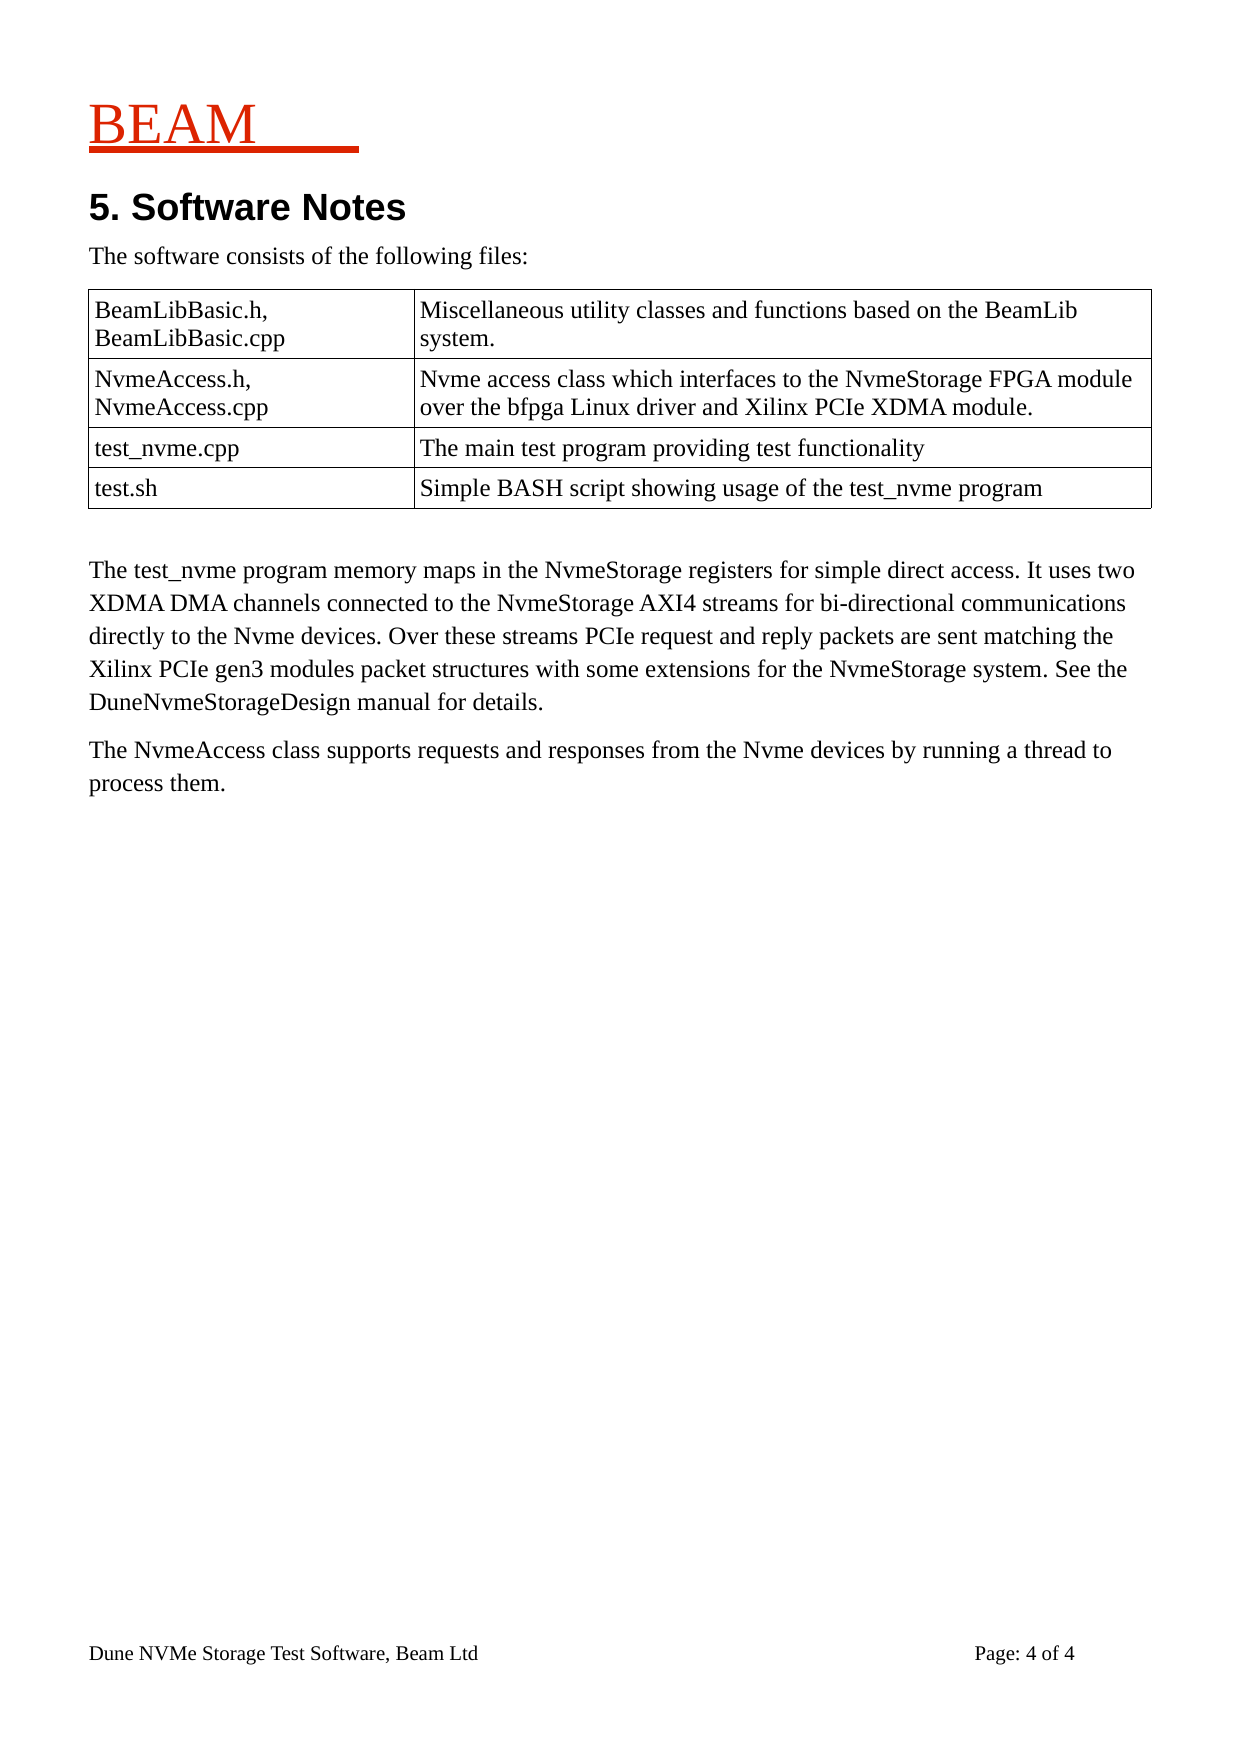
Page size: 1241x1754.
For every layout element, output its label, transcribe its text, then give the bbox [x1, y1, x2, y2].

table_header Miscellaneous utility classes and functions based on the BeamLib system. [415, 290, 1151, 358]
table_cell Nvme access class which interfaces to the NvmeStorage FPGA module over the bfpga Linux driver and Xilinx PCIe XDMA module. [415, 359, 1151, 427]
table_cell test_nvme.cpp [89, 428, 414, 467]
table_cell test.sh [89, 468, 414, 508]
text The NvmeAccess class supports requests and responses from the Nvme devices by running a thread to process them. [88, 735, 1152, 797]
table_cell NvmeAccess.h, NvmeAccess.cpp [89, 359, 414, 427]
subtitle Software Notes [88, 185, 1152, 229]
table_header BeamLibBasic.h, BeamLibBasic.cpp [89, 290, 414, 358]
table_cell The main test program providing test functionality [415, 428, 1151, 467]
text The software consists of the following files: [88, 241, 1152, 270]
text The test_nvme program memory maps in the NvmeStorage registers for simple direct access. It uses two XDMA DMA channels connected to the NvmeStorage AXI4 streams for bi-directional communications directly to the Nvme devices. Over these streams PCIe request and reply packets are sent matching the Xilinx PCIe gen3 modules packet structures with some extensions for the NvmeStorage system. See the DuneNvmeStorageDesign manual for details. [88, 555, 1152, 716]
table_cell Simple BASH script showing usage of the test_nvme program [415, 468, 1151, 508]
